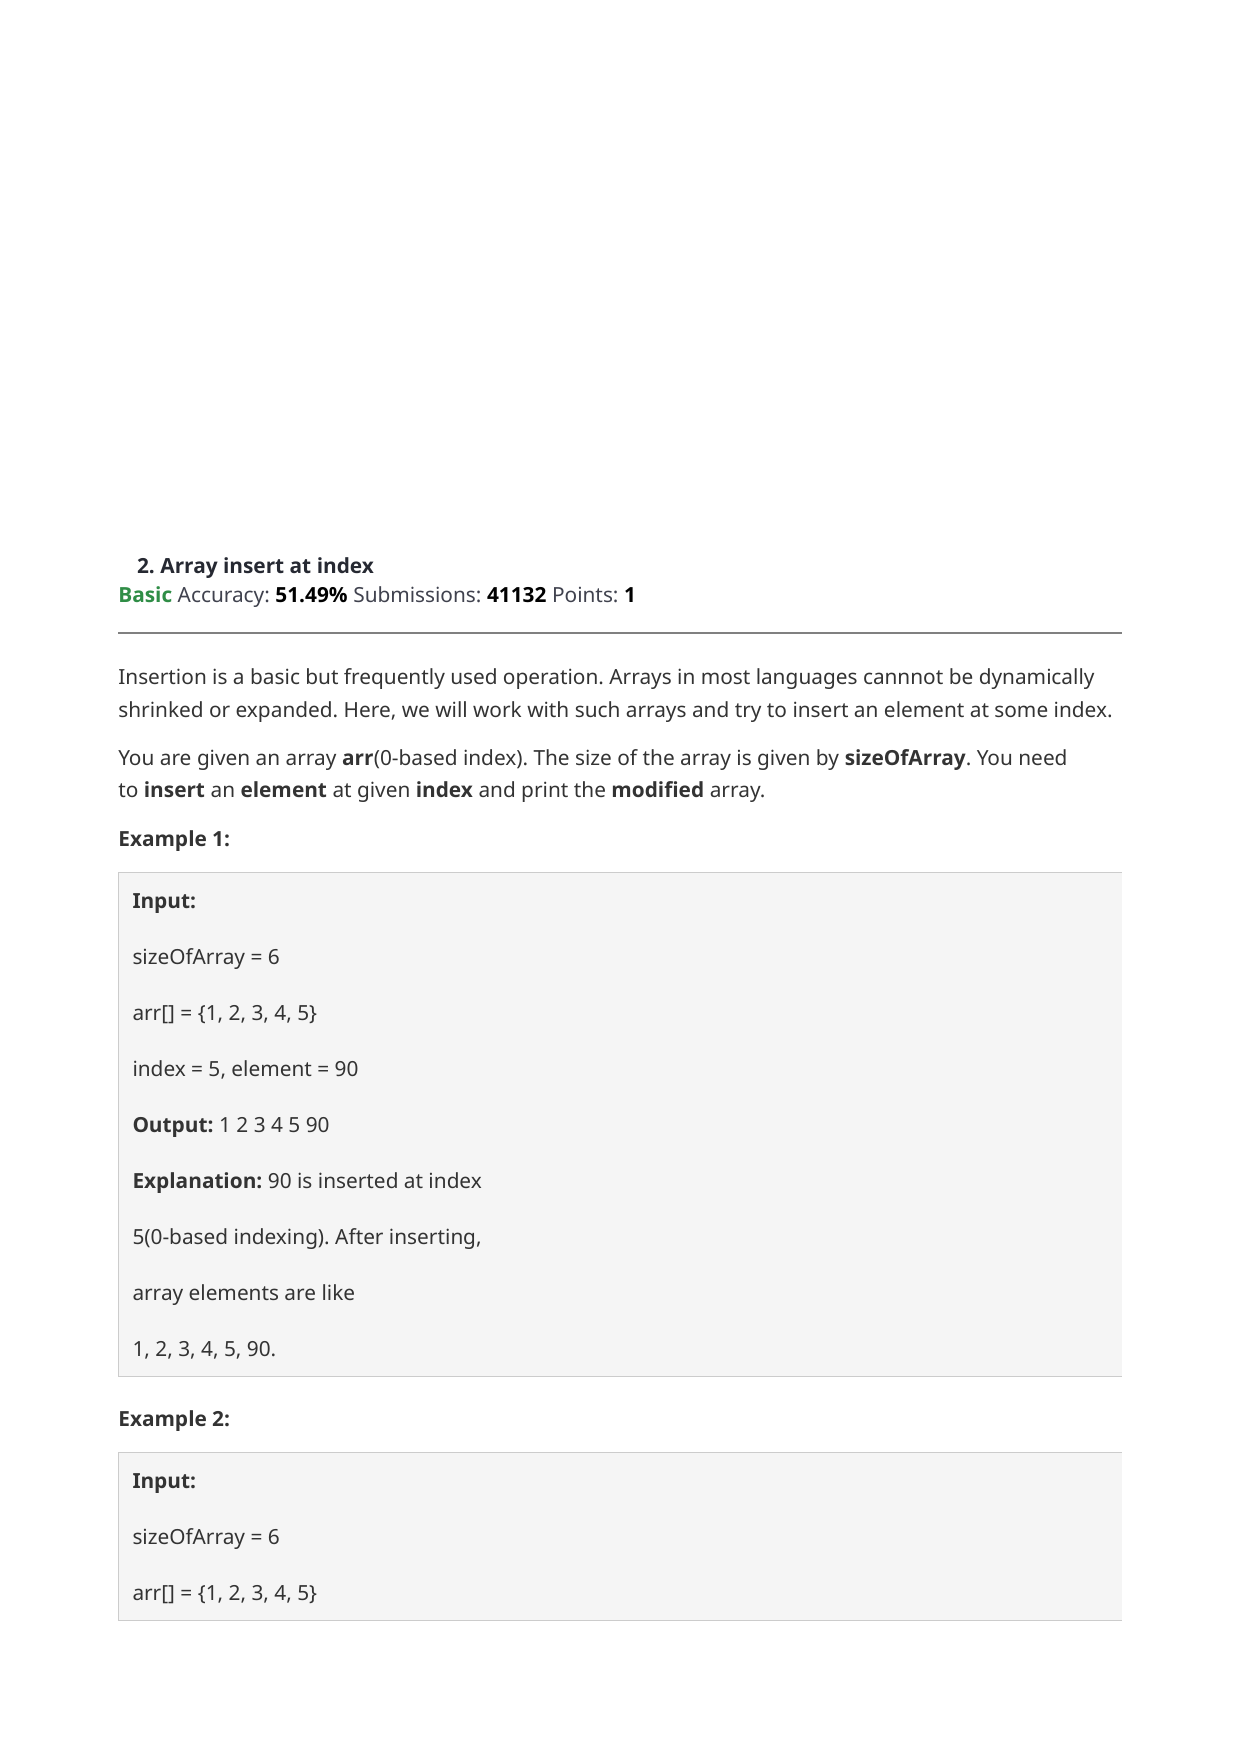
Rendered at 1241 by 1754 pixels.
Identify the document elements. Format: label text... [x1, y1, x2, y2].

text array elements are like [119, 1263, 1122, 1306]
text 5(0-based indexing). After inserting, [119, 1208, 1122, 1250]
text Basic Accuracy: 51.49% Submissions: 41132 Points: 1 [118, 580, 1099, 608]
text Input: [119, 873, 1122, 914]
text Input: [119, 1453, 1122, 1494]
text Output: 1 2 3 4 5 90 [119, 1096, 1122, 1138]
text Example 2: [118, 1404, 1122, 1432]
text arr[] = {1, 2, 3, 4, 5} [119, 1564, 1122, 1620]
text Explanation: 90 is inserted at index [119, 1152, 1122, 1194]
text 1, 2, 3, 4, 5, 90. [119, 1319, 1122, 1376]
text sizeOfArray = 6 [119, 1508, 1122, 1551]
text Example 1: [118, 824, 1122, 852]
text You are given an array arr(0-based index). The size of the array is given by sizeOfArray. You need to insert an element at given index and print the modified array. [118, 743, 1122, 804]
text index = 5, element = 90 [119, 1040, 1122, 1082]
text arr[] = {1, 2, 3, 4, 5} [119, 984, 1122, 1026]
text Insertion is a basic but frequently used operation. Arrays in most languages cannnot be dynamically shrinked or expanded. Here, we will work with such arrays and try to insert an element at some index. [118, 662, 1122, 723]
text 2. Array insert at index [137, 551, 1122, 580]
text sizeOfArray = 6 [119, 928, 1122, 971]
